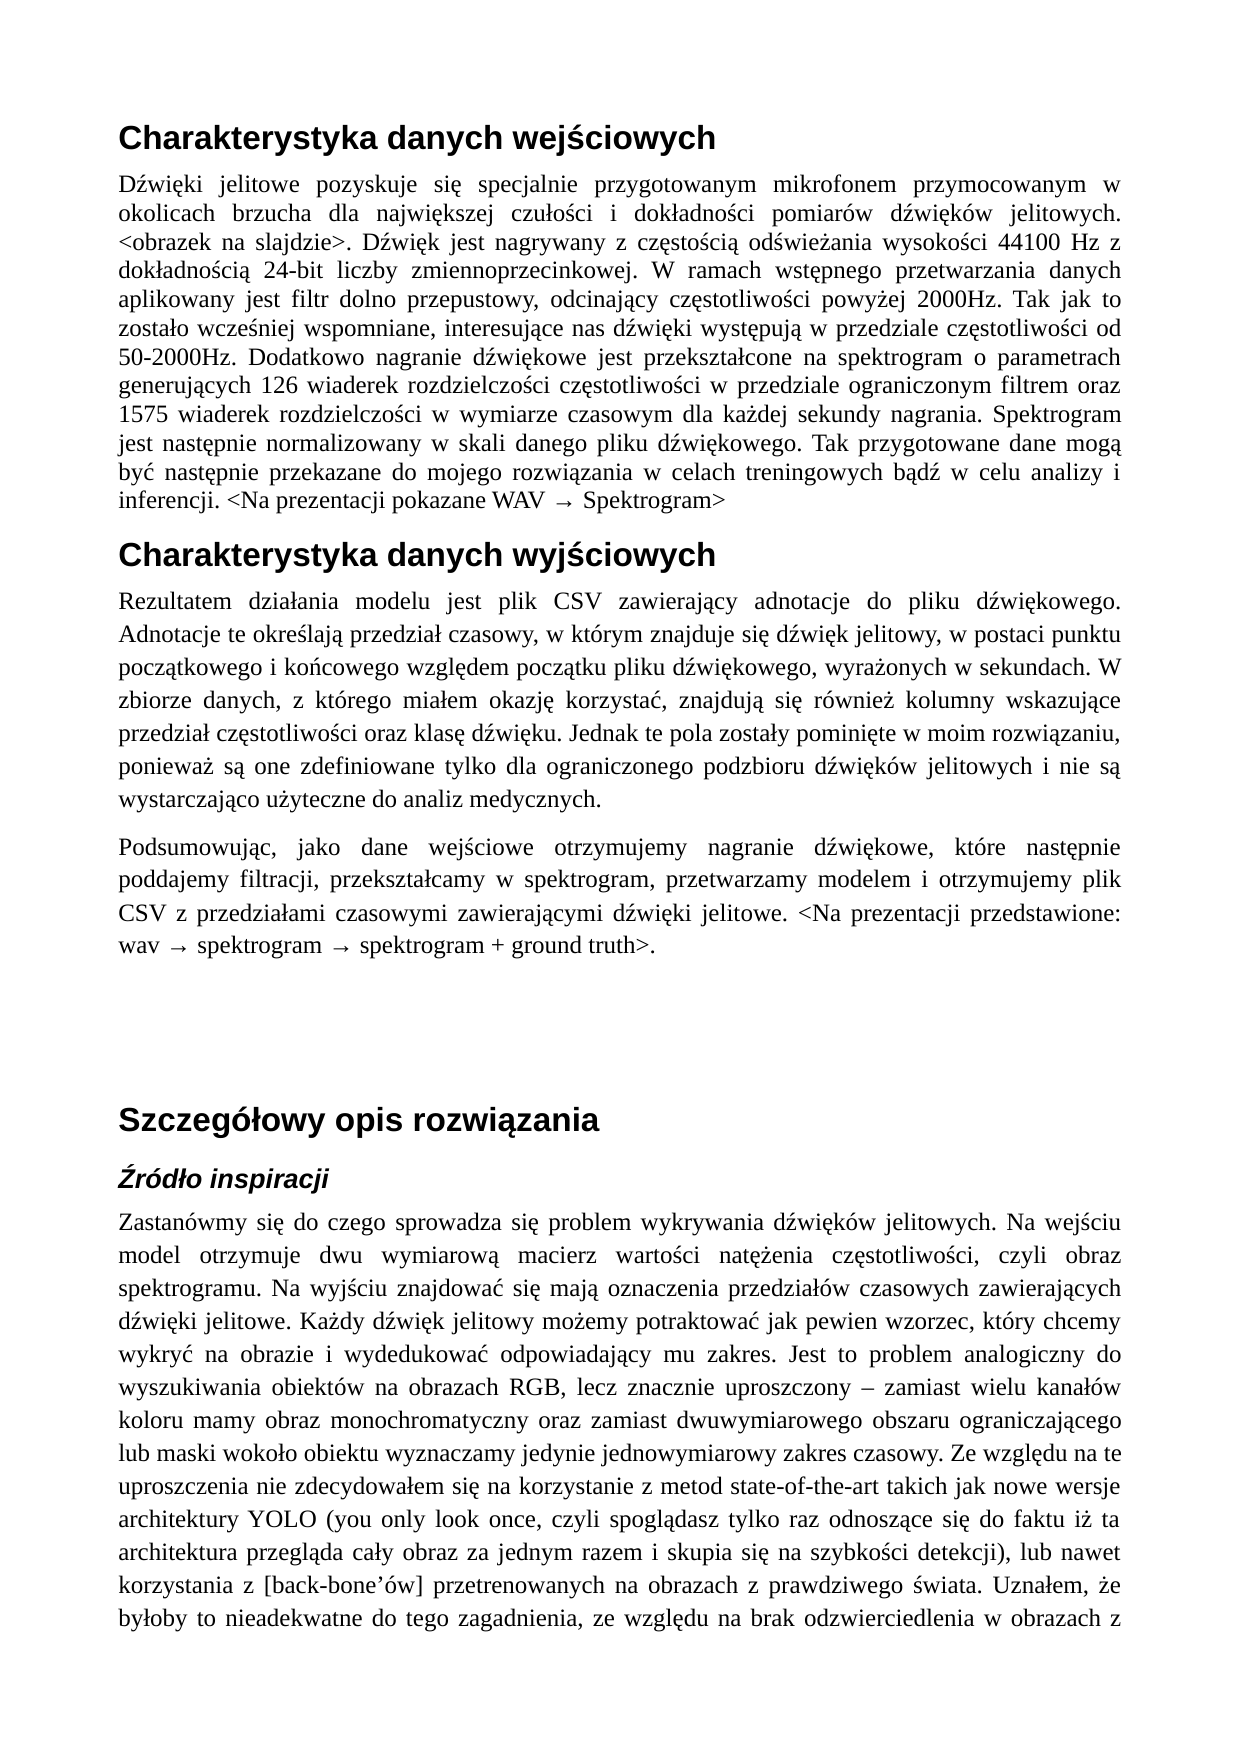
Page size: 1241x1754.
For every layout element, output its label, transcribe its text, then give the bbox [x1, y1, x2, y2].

subtitle Charakterystyka danych wyjściowych [118, 535, 1122, 573]
text Dźwięki jelitowe pozyskuje się specjalnie przygotowanym mikrofonem przymocowanym w okolicach brzucha dla największej czułości i dokładności pomiarów dźwięków jelitowych. <obrazek na slajdzie>. Dźwięk jest nagrywany z częstością odświeżania wysokości 44100 Hz z dokładnością 24-bit liczby zmiennoprzecinkowej. W ramach wstępnego przetwarzania danych aplikowany jest filtr dolno przepustowy, odcinający częstotliwości powyżej 2000Hz. Tak jak to zostało wcześniej wspomniane, interesujące nas dźwięki występują w przedziale częstotliwości od 50-2000Hz. Dodatkowo nagranie dźwiękowe jest przekształcone na spektrogram o parametrach generujących 126 wiaderek rozdzielczości częstotliwości w przedziale ograniczonym filtrem oraz 1575 wiaderek rozdzielczości w wymiarze czasowym dla każdej sekundy nagrania. Spektrogram jest następnie normalizowany w skali danego pliku dźwiękowego. Tak przygotowane dane mogą być następnie przekazane do mojego rozwiązania w celach treningowych bądź w celu analizy i inferencji. <Na prezentacji pokazane WAV → Spektrogram> [118, 169, 1122, 514]
subtitle Źródło inspiracji [118, 1163, 1122, 1194]
subtitle Szczegółowy opis rozwiązania [118, 1099, 1122, 1138]
text Zastanówmy się do czego sprowadza się problem wykrywania dźwięków jelitowych. Na wejściu model otrzymuje dwu wymiarową macierz wartości natężenia częstotliwości, czyli obraz spektrogramu. Na wyjściu znajdować się mają oznaczenia przedziałów czasowych zawierających dźwięki jelitowe. Każdy dźwięk jelitowy możemy potraktować jak pewien wzorzec, który chcemy wykryć na obrazie i wydedukować odpowiadający mu zakres. Jest to problem analogiczny do wyszukiwania obiektów na obrazach RGB, lecz znacznie uproszczony – zamiast wielu kanałów koloru mamy obraz monochromatyczny oraz zamiast dwuwymiarowego obszaru ograniczającego lub maski wokoło obiektu wyznaczamy jedynie jednowymiarowy zakres czasowy. Ze względu na te uproszczenia nie zdecydowałem się na korzystanie z metod state-of-the-art takich jak nowe wersje architektury YOLO (you only look once, czyli spoglądasz tylko raz odnoszące się do faktu iż ta architektura przegląda cały obraz za jednym razem i skupia się na szybkości detekcji), lub nawet korzystania z [back-bone’ów] przetrenowanych na obrazach z prawdziwego świata. Uznałem, że byłoby to nieadekwatne do tego zagadnienia, ze względu na brak odzwierciedlenia w obrazach z [118, 1207, 1122, 1632]
subtitle Charakterystyka danych wejściowych [118, 118, 1122, 157]
text Podsumowując, jako dane wejściowe otrzymujemy nagranie dźwiękowe, które następnie poddajemy filtracji, przekształcamy w spektrogram, przetwarzamy modelem i otrzymujemy plik CSV z przedziałami czasowymi zawierającymi dźwięki jelitowe. <Na prezentacji przedstawione: wav → spektrogram → spektrogram + ground truth>. [118, 832, 1122, 959]
text Rezultatem działania modelu jest plik CSV zawierający adnotacje do pliku dźwiękowego. Adnotacje te określają przedział czasowy, w którym znajduje się dźwięk jelitowy, w postaci punktu początkowego i końcowego względem początku pliku dźwiękowego, wyrażonych w sekundach. W zbiorze danych, z którego miałem okazję korzystać, znajdują się również kolumny wskazujące przedział częstotliwości oraz klasę dźwięku. Jednak te pola zostały pominięte w moim rozwiązaniu, ponieważ są one zdefiniowane tylko dla ograniczonego podzbioru dźwięków jelitowych i nie są wystarczająco użyteczne do analiz medycznych. [118, 586, 1122, 813]
